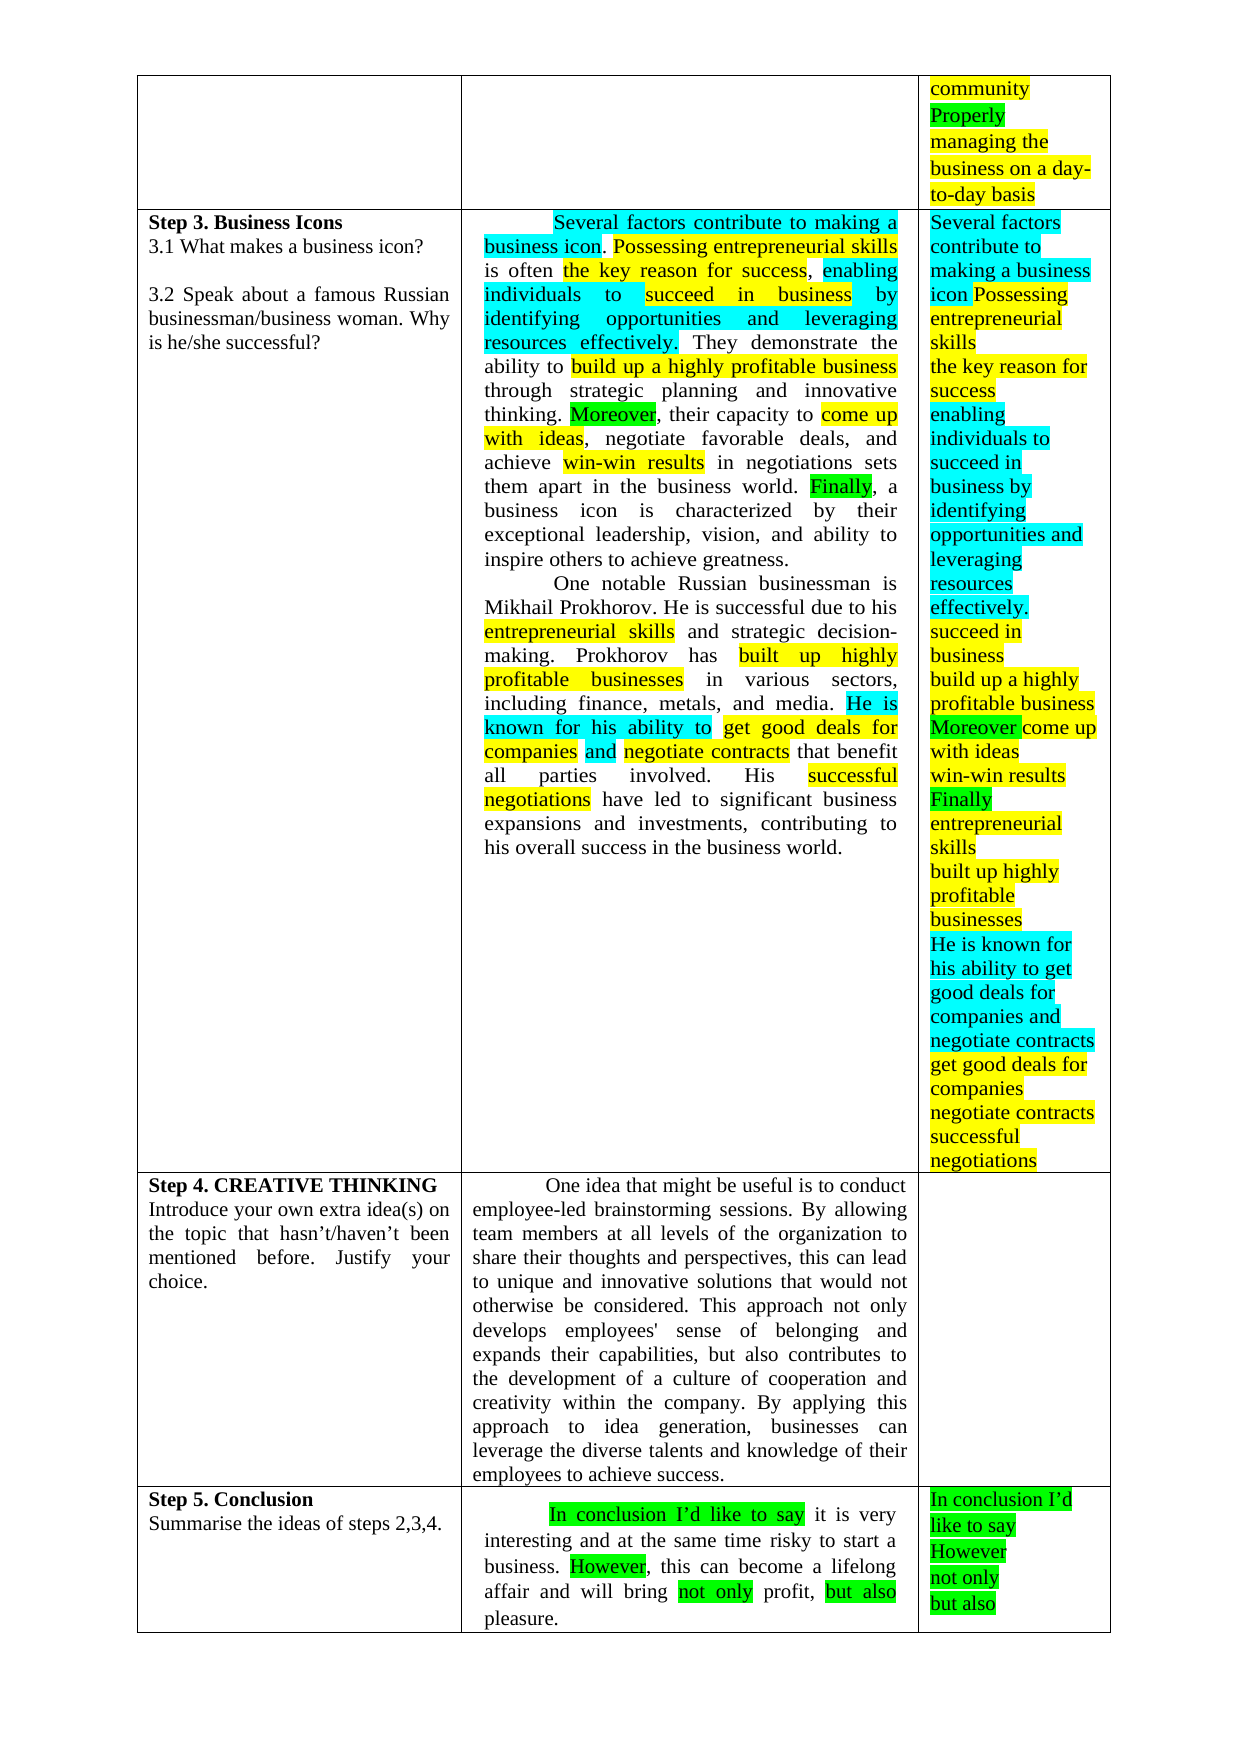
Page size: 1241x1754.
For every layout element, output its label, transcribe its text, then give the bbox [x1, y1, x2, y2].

table_cell Several factors contribute to making a business icon Possessing entrepreneurial skills the key reason for success enabling individuals to succeed in business by identifying opportunities and leveraging resources effectively. succeed in business build up a highly profitable business Moreover come up with ideas win-win results Finally entrepreneurial skills built up highly profitable businesses He is known for his ability to get good deals for companies and negotiate contracts get good deals for companies negotiate contracts successful negotiations [919, 210, 1110, 1172]
table_cell [919, 1173, 1110, 1486]
table_cell In conclusion I’d like to say it is very interesting and at the same time risky to start a business. However, this can become a lifelong affair and will bring not only profit, but also pleasure. [462, 1487, 918, 1632]
table_cell Step 4. CREATIVE THINKING Introduce your own extra idea(s) on the topic that hasn’t/haven’t been mentioned before. Justify your choice. [138, 1173, 461, 1486]
table_cell One idea that might be useful is to conduct employee-led brainstorming sessions. By allowing team members at all levels of the organization to share their thoughts and perspectives, this can lead to unique and innovative solutions that would not otherwise be considered. This approach not only develops employees' sense of belonging and expands their capabilities, but also contributes to the development of a culture of cooperation and creativity within the company. By applying this approach to idea generation, businesses can leverage the diverse talents and knowledge of their employees to achieve success. [462, 1173, 918, 1486]
table_cell [462, 76, 918, 208]
table_cell [138, 76, 461, 208]
table_cell Step 3. Business Icons 3.1 What makes a business icon? 3.2 Speak about a famous Russian businessman/business woman. Why is he/she successful? [138, 210, 461, 1172]
table_cell Step 5. Conclusion Summarise the ideas of steps 2,3,4. [138, 1487, 461, 1632]
table_cell In conclusion I’d like to say However not only but also [919, 1487, 1110, 1632]
table_cell Several factors contribute to making a business icon. Possessing entrepreneurial skills is often the key reason for success, enabling individuals to succeed in business by identifying opportunities and leveraging resources effectively. They demonstrate the ability to build up a highly profitable business through strategic planning and innovative thinking. Moreover, their capacity to come up with ideas, negotiate favorable deals, and achieve win-win results in negotiations sets them apart in the business world. Finally, a business icon is characterized by their exceptional leadership, vision, and ability to inspire others to achieve greatness. One notable Russian businessman is Mikhail Prokhorov. He is successful due to his entrepreneurial skills and strategic decision-making. Prokhorov has built up highly profitable businesses in various sectors, including finance, metals, and media. He is known for his ability to get good deals for companies and negotiate contracts that benefit all parties involved. His successful negotiations have led to significant business expansions and investments, contributing to his overall success in the business world. [462, 210, 918, 1172]
table_cell community Properly managing the business on a day-to-day basis [919, 76, 1110, 208]
